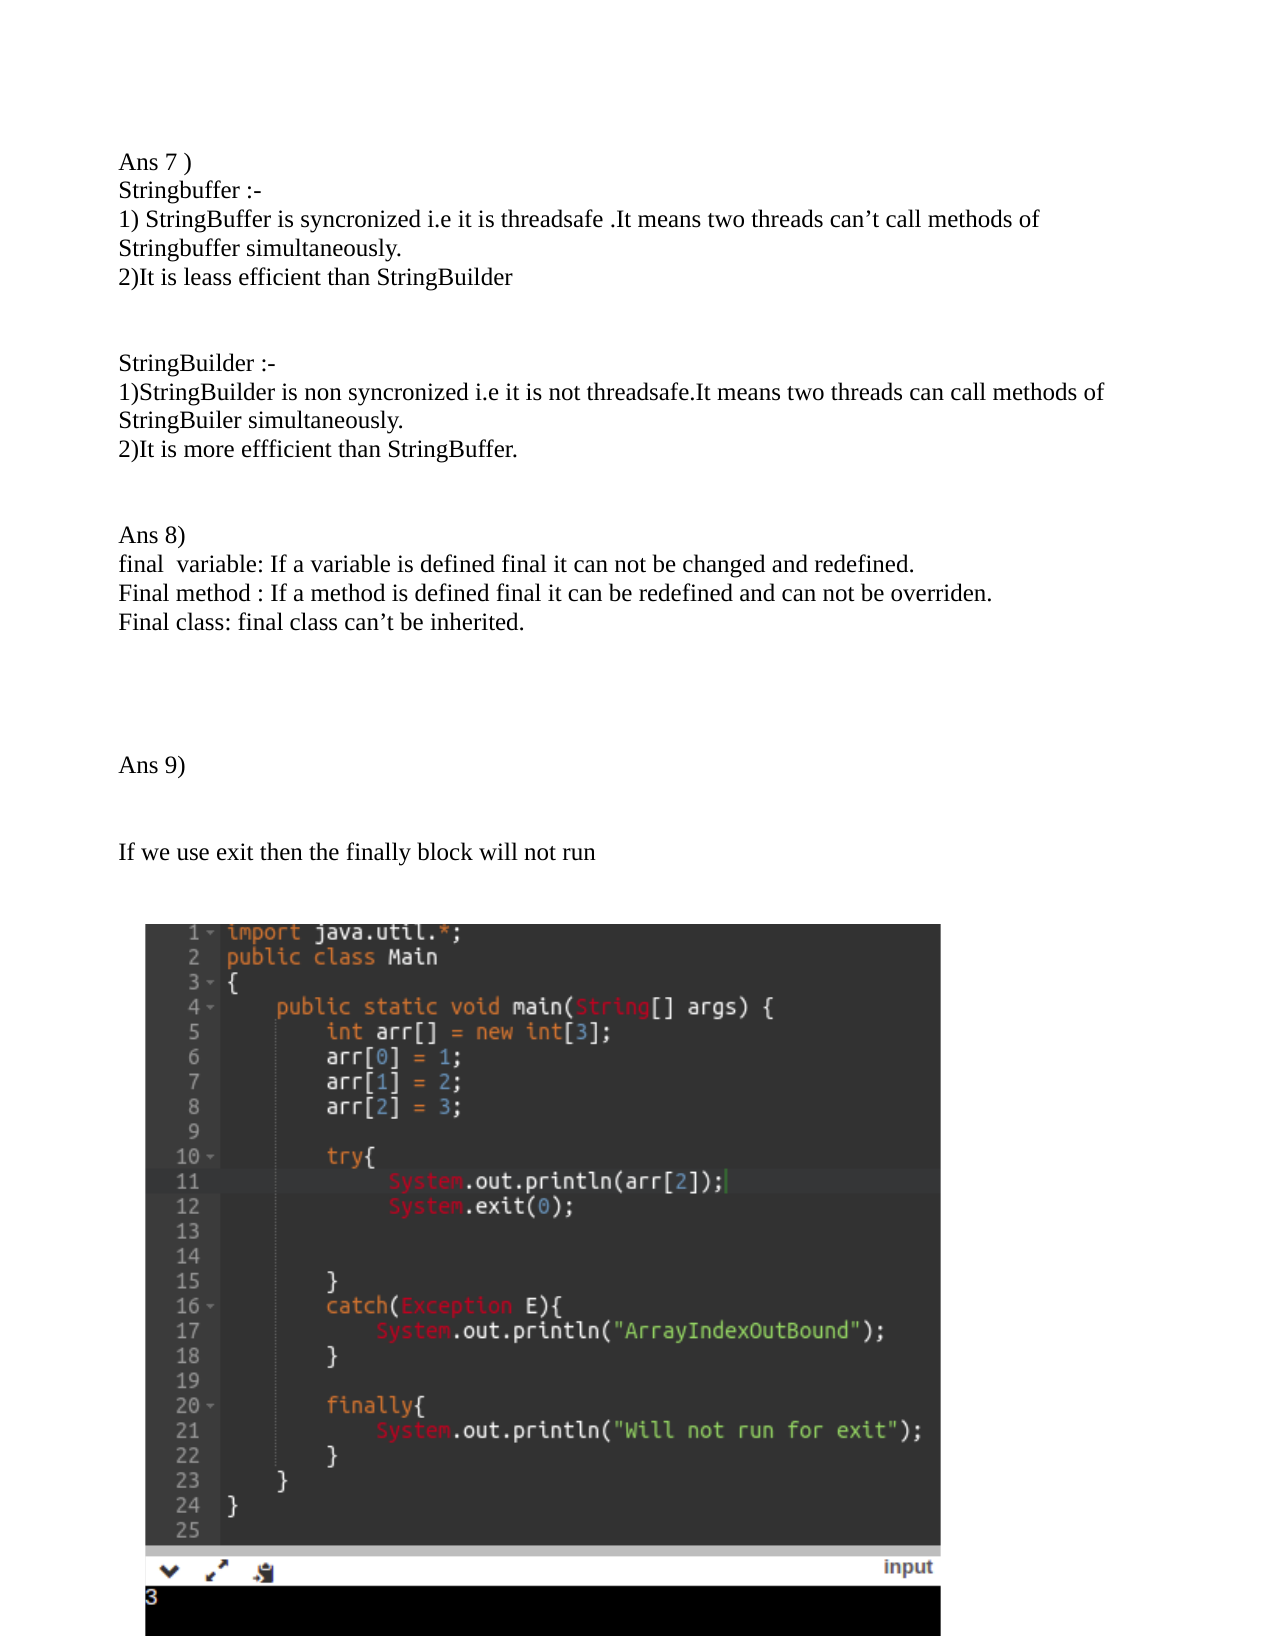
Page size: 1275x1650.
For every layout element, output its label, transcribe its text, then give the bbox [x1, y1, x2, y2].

text 2)It is leass efficient than StringBuilder [118, 262, 1157, 291]
text 2)It is more effficient than StringBuffer. [118, 434, 1157, 463]
text Stringbuffer :- [118, 176, 1157, 204]
text Ans 9) [118, 751, 1157, 779]
text Final class: final class can’t be inherited. [118, 607, 1157, 636]
text 1)StringBuilder is non syncronized i.e it is not threadsafe.It means two threads can call methods of StringBuiler simultaneously. [118, 377, 1157, 434]
text StringBuilder :- [118, 348, 1157, 377]
text final variable: If a variable is defined final it can not be changed and redefined. [118, 549, 1157, 578]
text Ans 8) [118, 521, 1157, 549]
picture [145, 924, 941, 1636]
text 1) StringBuffer is syncronized i.e it is threadsafe .It means two threads can’t call methods of Stringbuffer simultaneously. [118, 204, 1157, 262]
text Ans 7 ) [118, 147, 1157, 176]
text If we use exit then the finally block will not run [118, 837, 1157, 866]
text Final method : If a method is defined final it can be redefined and can not be overriden. [118, 578, 1157, 607]
